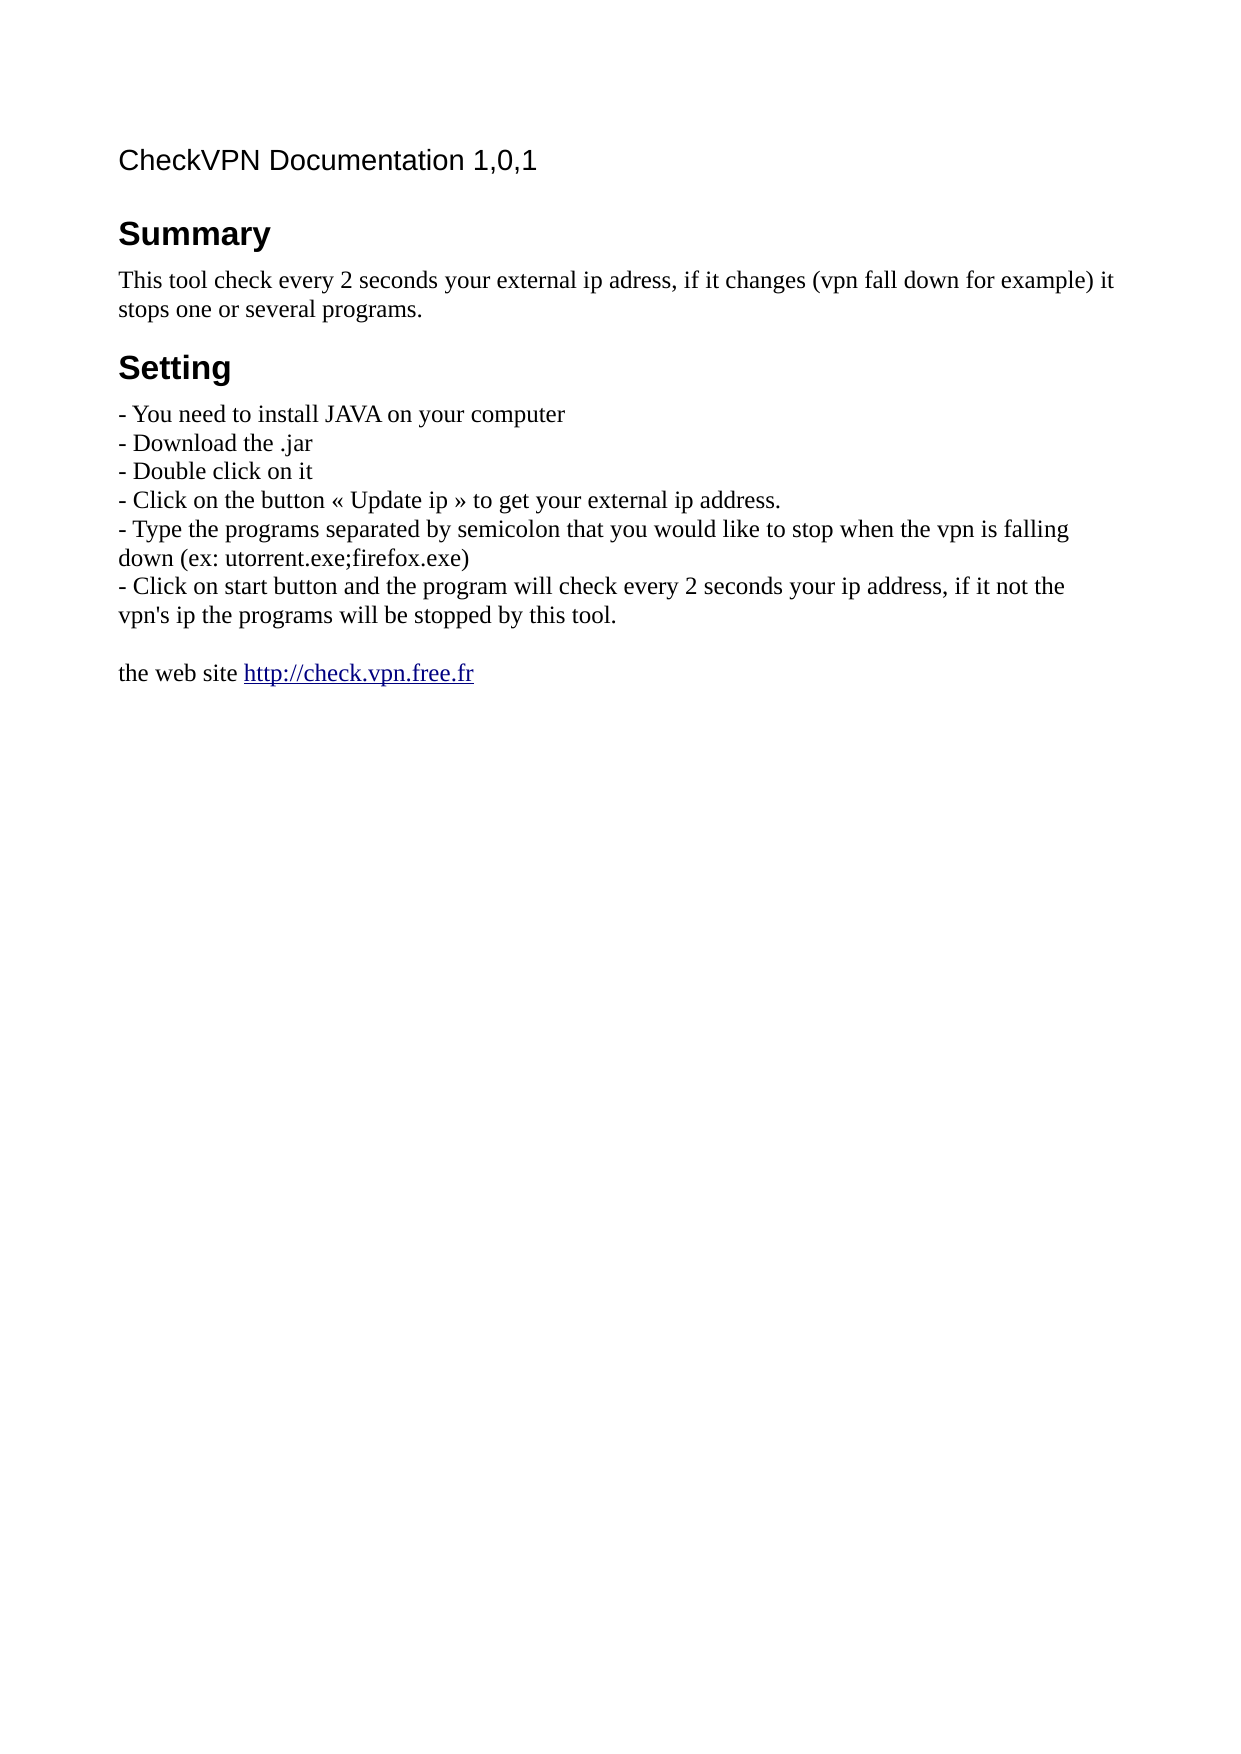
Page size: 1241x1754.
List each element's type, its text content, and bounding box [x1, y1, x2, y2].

text This tool check every 2 seconds your external ip adress, if it changes (vpn fall down for example) it stops one or several programs. [118, 265, 1122, 323]
text - Type the programs separated by semicolon that you would like to stop when the vpn is falling down (ex: utorrent.exe;firefox.exe) [118, 514, 1122, 571]
subtitle Summary [118, 214, 1122, 253]
text - Double click on it [118, 456, 1122, 485]
text - You need to install JAVA on your computer [118, 399, 1122, 428]
text the web site http://check.vpn.free.fr [118, 658, 1122, 686]
subtitle CheckVPN Documentation 1,0,1 [118, 143, 1122, 177]
text - Click on start button and the program will check every 2 seconds your ip address, if it not the vpn's ip the programs will be stopped by this tool. [118, 571, 1122, 629]
subtitle Setting [118, 348, 1122, 386]
text - Download the .jar [118, 428, 1122, 456]
text - Click on the button « Update ip » to get your external ip address. [118, 485, 1122, 514]
